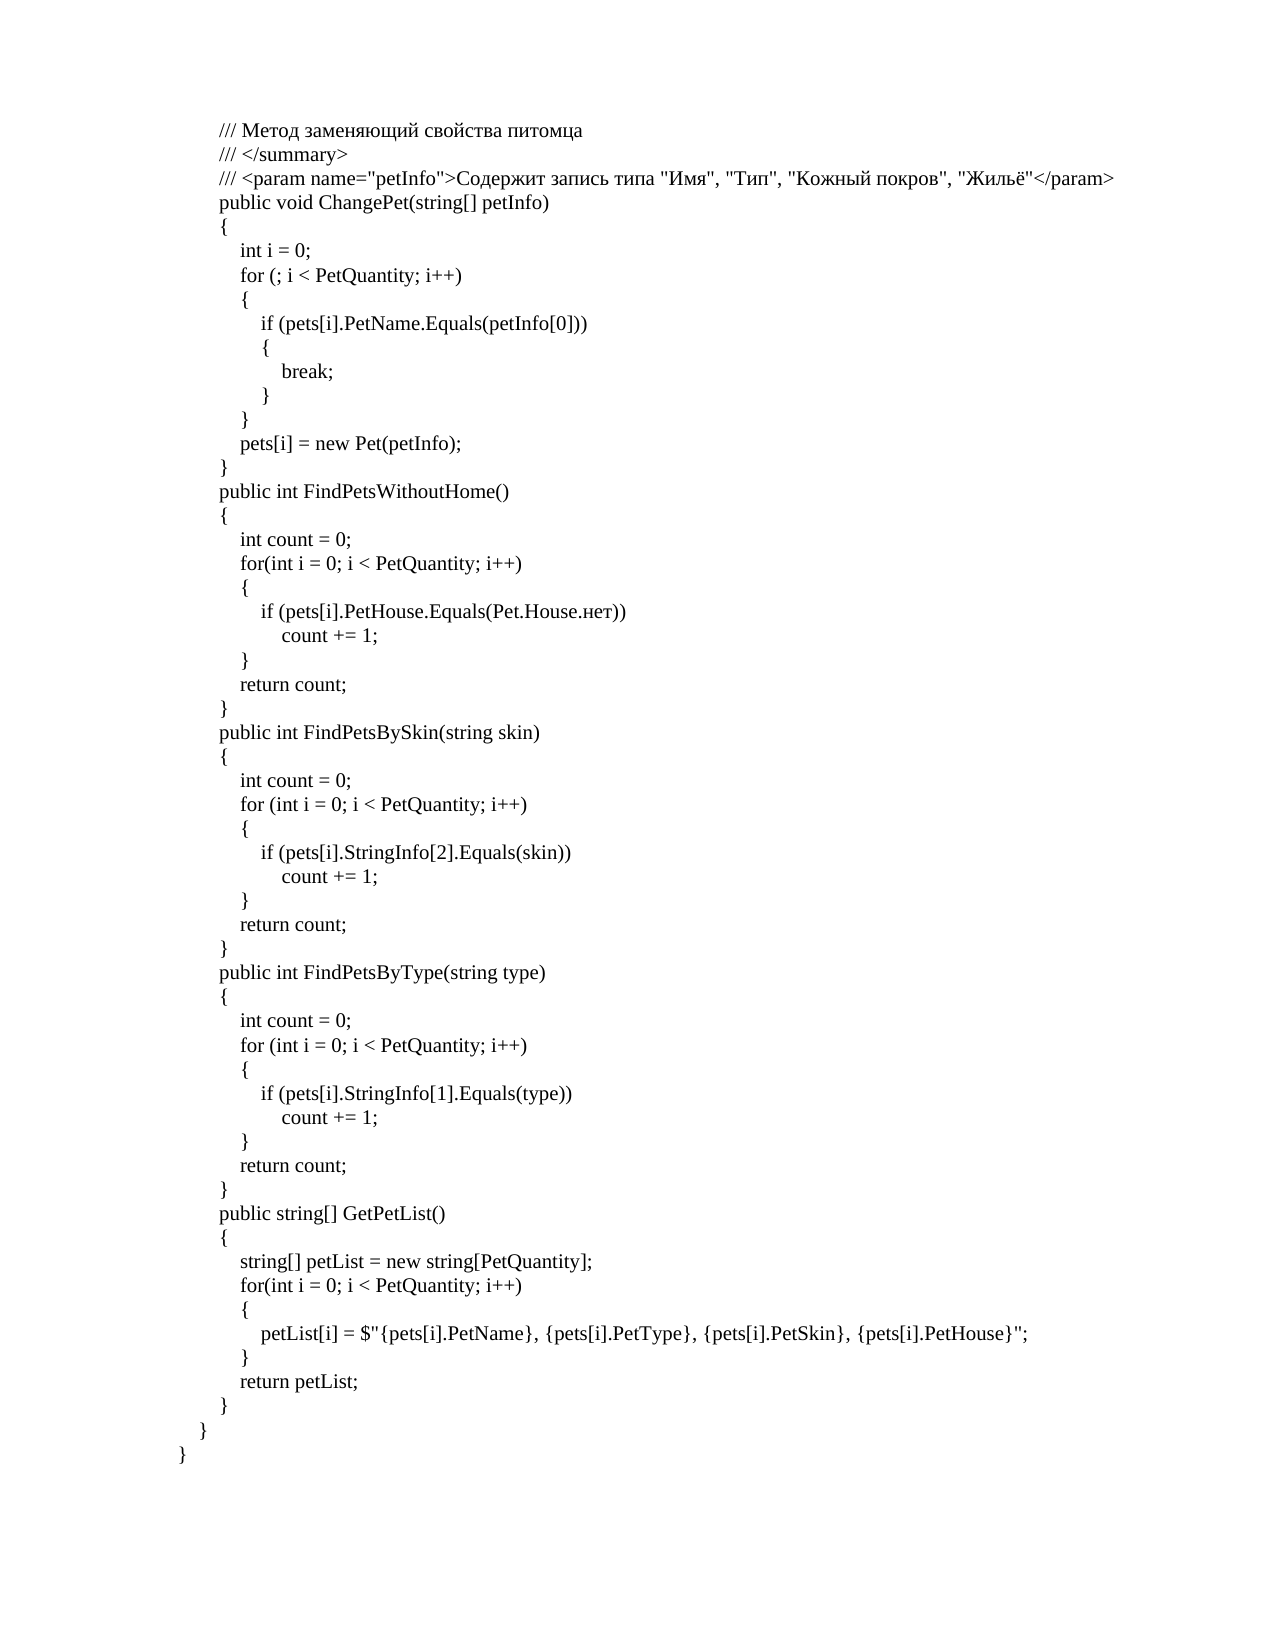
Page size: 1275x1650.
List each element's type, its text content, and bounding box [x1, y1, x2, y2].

text { [177, 575, 1216, 599]
text } [177, 383, 1216, 407]
text return count; [177, 672, 1216, 696]
text int count = 0; [177, 768, 1216, 792]
text } [177, 1129, 1216, 1153]
text } [177, 936, 1216, 960]
text if (pets[i].StringInfo[2].Equals(skin)) [177, 840, 1216, 864]
text } [177, 1442, 1216, 1466]
text for (int i = 0; i < PetQuantity; i++) [177, 1032, 1216, 1057]
text } [177, 888, 1216, 912]
text { [177, 503, 1216, 527]
text } [177, 696, 1216, 720]
text for(int i = 0; i < PetQuantity; i++) [177, 551, 1216, 575]
text { [177, 214, 1216, 238]
text pets[i] = new Pet(petInfo); [177, 431, 1216, 455]
text int i = 0; [177, 238, 1216, 262]
text /// <param name="petInfo">Содержит запись типа "Имя", "Тип", "Кожный покров", "Жильё"</param> [177, 166, 1216, 190]
text public int FindPetsBySkin(string skin) [177, 720, 1216, 744]
text if (pets[i].StringInfo[1].Equals(type)) [177, 1081, 1216, 1105]
text break; [177, 359, 1216, 383]
text } [177, 647, 1216, 672]
text public int FindPetsByType(string type) [177, 960, 1216, 984]
text { [177, 744, 1216, 768]
text } [177, 455, 1216, 479]
text } [177, 1177, 1216, 1201]
text { [177, 1225, 1216, 1249]
text { [177, 984, 1216, 1008]
text } [177, 1417, 1216, 1442]
text { [177, 335, 1216, 359]
text count += 1; [177, 1105, 1216, 1129]
text petList[i] = $"{pets[i].PetName}, {pets[i].PetType}, {pets[i].PetSkin}, {pets[i].PetHouse}"; [177, 1321, 1216, 1345]
text count += 1; [177, 623, 1216, 647]
text { [177, 1297, 1216, 1321]
text /// Метод заменяющий свойства питомца [177, 118, 1216, 142]
text /// </summary> [177, 142, 1216, 166]
text for (int i = 0; i < PetQuantity; i++) [177, 792, 1216, 816]
text } [177, 1393, 1216, 1417]
text count += 1; [177, 864, 1216, 888]
text { [177, 1057, 1216, 1081]
text public int FindPetsWithoutHome() [177, 479, 1216, 503]
text if (pets[i].PetHouse.Equals(Pet.House.нет)) [177, 599, 1216, 623]
text } [177, 407, 1216, 431]
text for(int i = 0; i < PetQuantity; i++) [177, 1273, 1216, 1297]
text { [177, 287, 1216, 311]
text if (pets[i].PetName.Equals(petInfo[0])) [177, 311, 1216, 335]
text } [177, 1345, 1216, 1369]
text int count = 0; [177, 527, 1216, 551]
text int count = 0; [177, 1008, 1216, 1032]
text return count; [177, 1153, 1216, 1177]
text return count; [177, 912, 1216, 936]
text return petList; [177, 1369, 1216, 1393]
text string[] petList = new string[PetQuantity]; [177, 1249, 1216, 1273]
text for (; i < PetQuantity; i++) [177, 262, 1216, 287]
text public string[] GetPetList() [177, 1201, 1216, 1225]
text public void ChangePet(string[] petInfo) [177, 190, 1216, 214]
text { [177, 816, 1216, 840]
